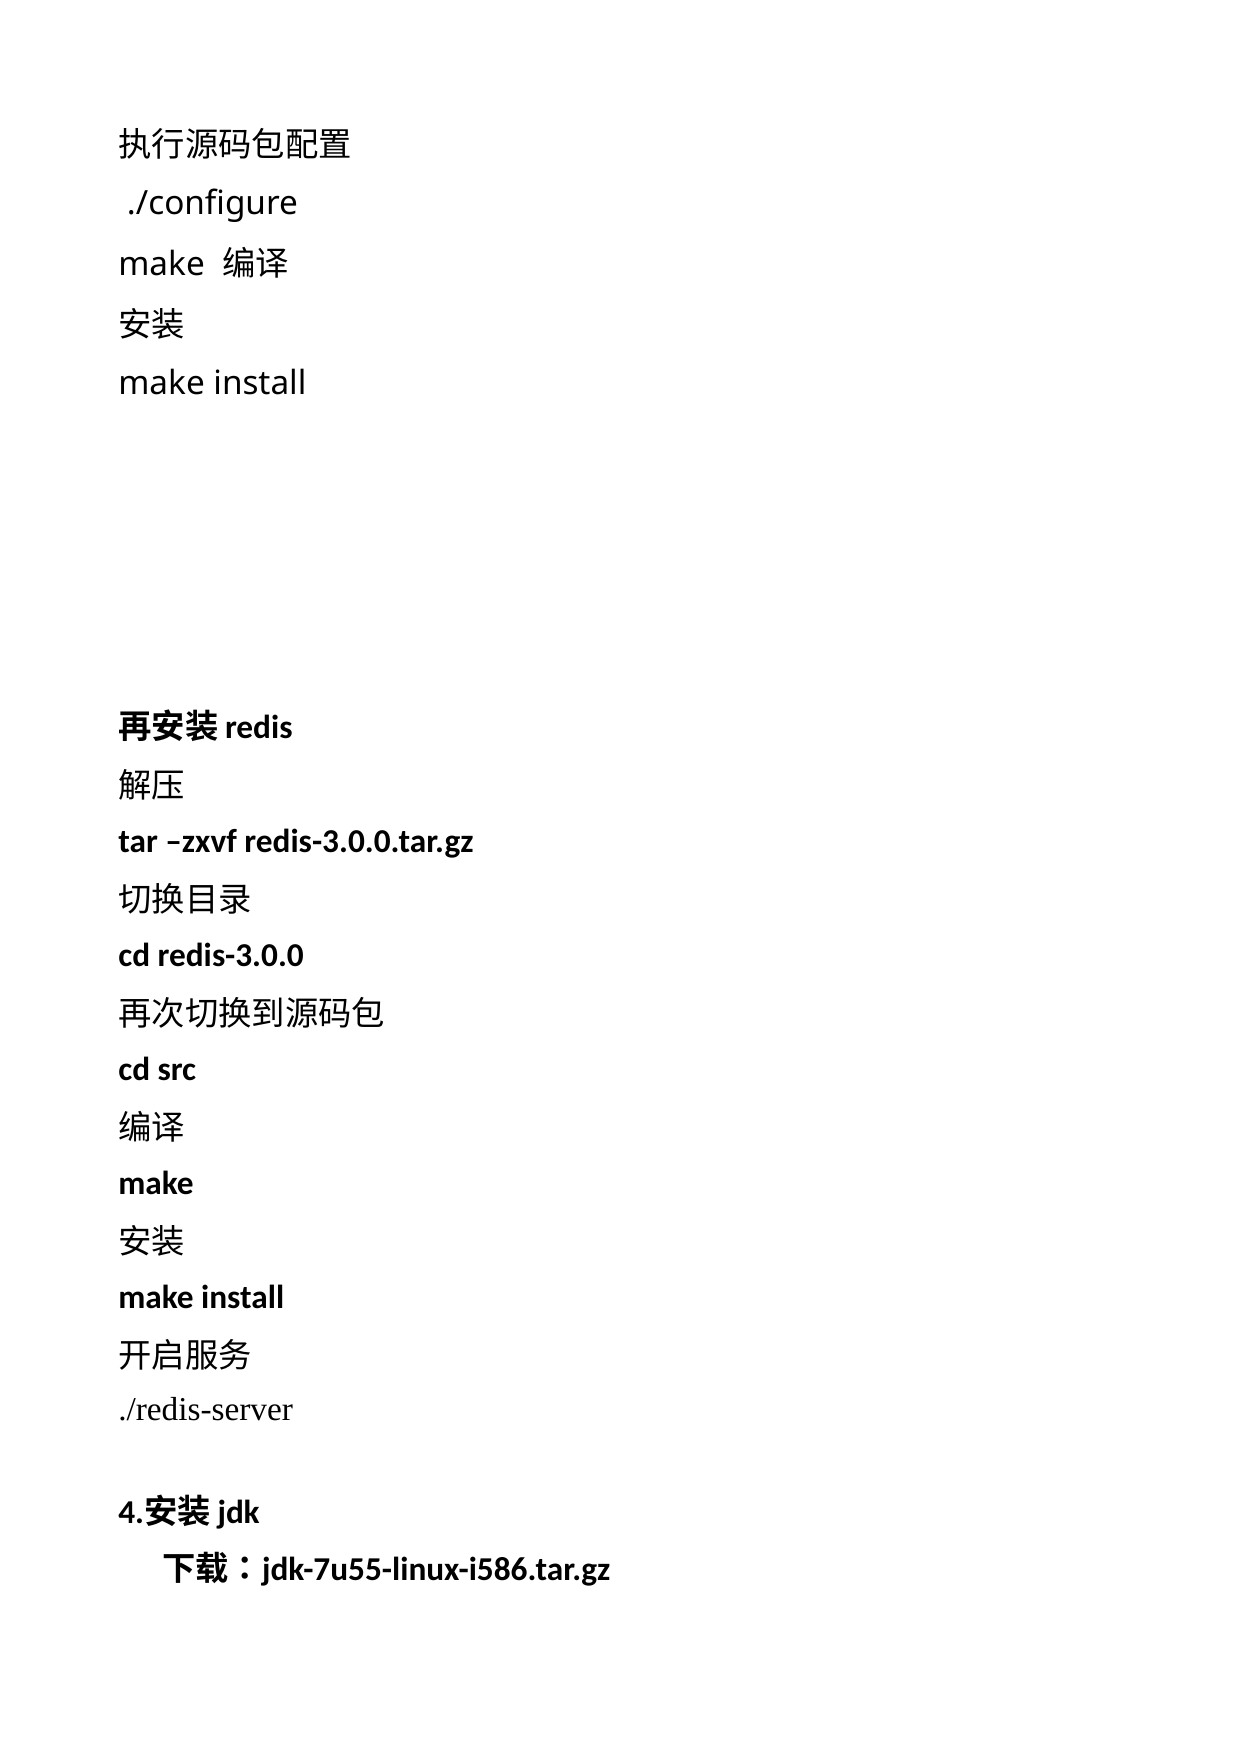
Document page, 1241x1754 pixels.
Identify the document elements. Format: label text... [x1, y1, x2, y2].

text tar –zxvf redis-3.0.0.tar.gz [118, 820, 1122, 861]
text 安装 [118, 298, 1122, 346]
text cd src [118, 1048, 1122, 1088]
text 编译 [118, 1101, 1122, 1149]
text ./redis-server [118, 1390, 1122, 1428]
text ./configure [118, 179, 1122, 224]
text 安装 [118, 1215, 1122, 1263]
text 执行源码包配置 [118, 118, 1122, 166]
text 4.安装jdk [118, 1491, 1122, 1532]
text 开启服务 [118, 1329, 1122, 1377]
text 下载：jdk-7u55-linux-i586.tar.gz [162, 1544, 1122, 1590]
text make install [118, 1276, 1122, 1316]
text make install [118, 358, 1122, 404]
text 再安装redis [118, 706, 1122, 747]
text make [118, 1162, 1122, 1202]
text 切换目录 [118, 873, 1122, 921]
text 解压 [118, 759, 1122, 807]
text make 编译 [118, 237, 1122, 285]
text 再次切换到源码包 [118, 987, 1122, 1035]
text cd redis-3.0.0 [118, 934, 1122, 974]
